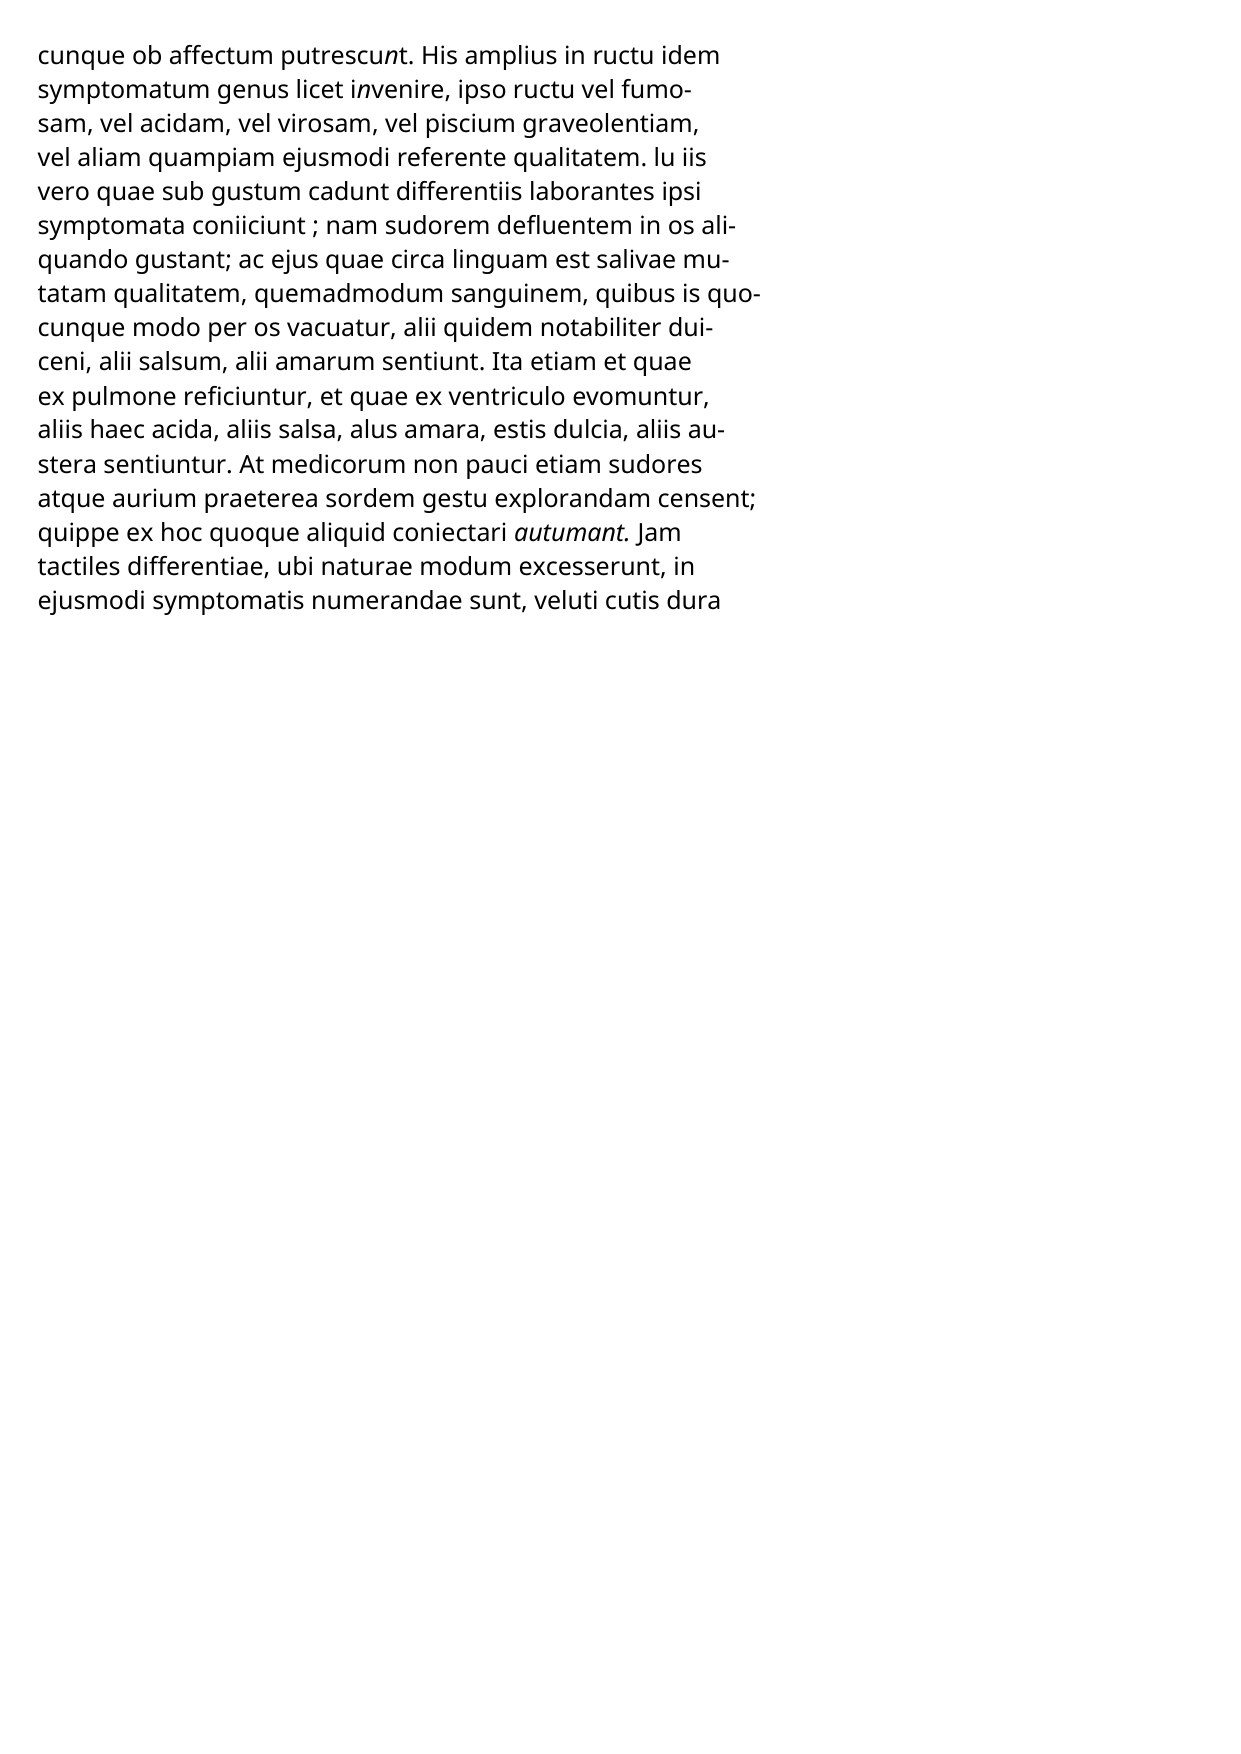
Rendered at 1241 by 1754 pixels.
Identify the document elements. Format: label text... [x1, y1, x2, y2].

text cunque ob affectum putrescunt. His amplius in ructu idem symptomatum genus licet invenire, ipso ructu vel fumo- sam, vel acidam, vel virosam, vel piscium graveolentiam, vel aliam quampiam ejusmodi referente qualitatem. lu iis vero quae sub gustum cadunt differentiis laborantes ipsi symptomata coniiciunt ; nam sudorem defluentem in os ali- quando gustant; ac ejus quae circa linguam est salivae mu- tatam qualitatem, quemadmodum sanguinem, quibus is quo- cunque modo per os vacuatur, alii quidem notabiliter dui- ceni, alii salsum, alii amarum sentiunt. Ita etiam et quae ex pulmone reficiuntur, et quae ex ventriculo evomuntur, aliis haec acida, aliis salsa, alus amara, estis dulcia, aliis au- stera sentiuntur. At medicorum non pauci etiam sudores atque aurium praeterea sordem gestu explorandam censent; quippe ex hoc quoque aliquid coniectari autumant. Jam tactiles differentiae, ubi naturae modum excesserunt, in ejusmodi symptomatis numerandae sunt, veluti cutis dura [37, 37, 1203, 617]
